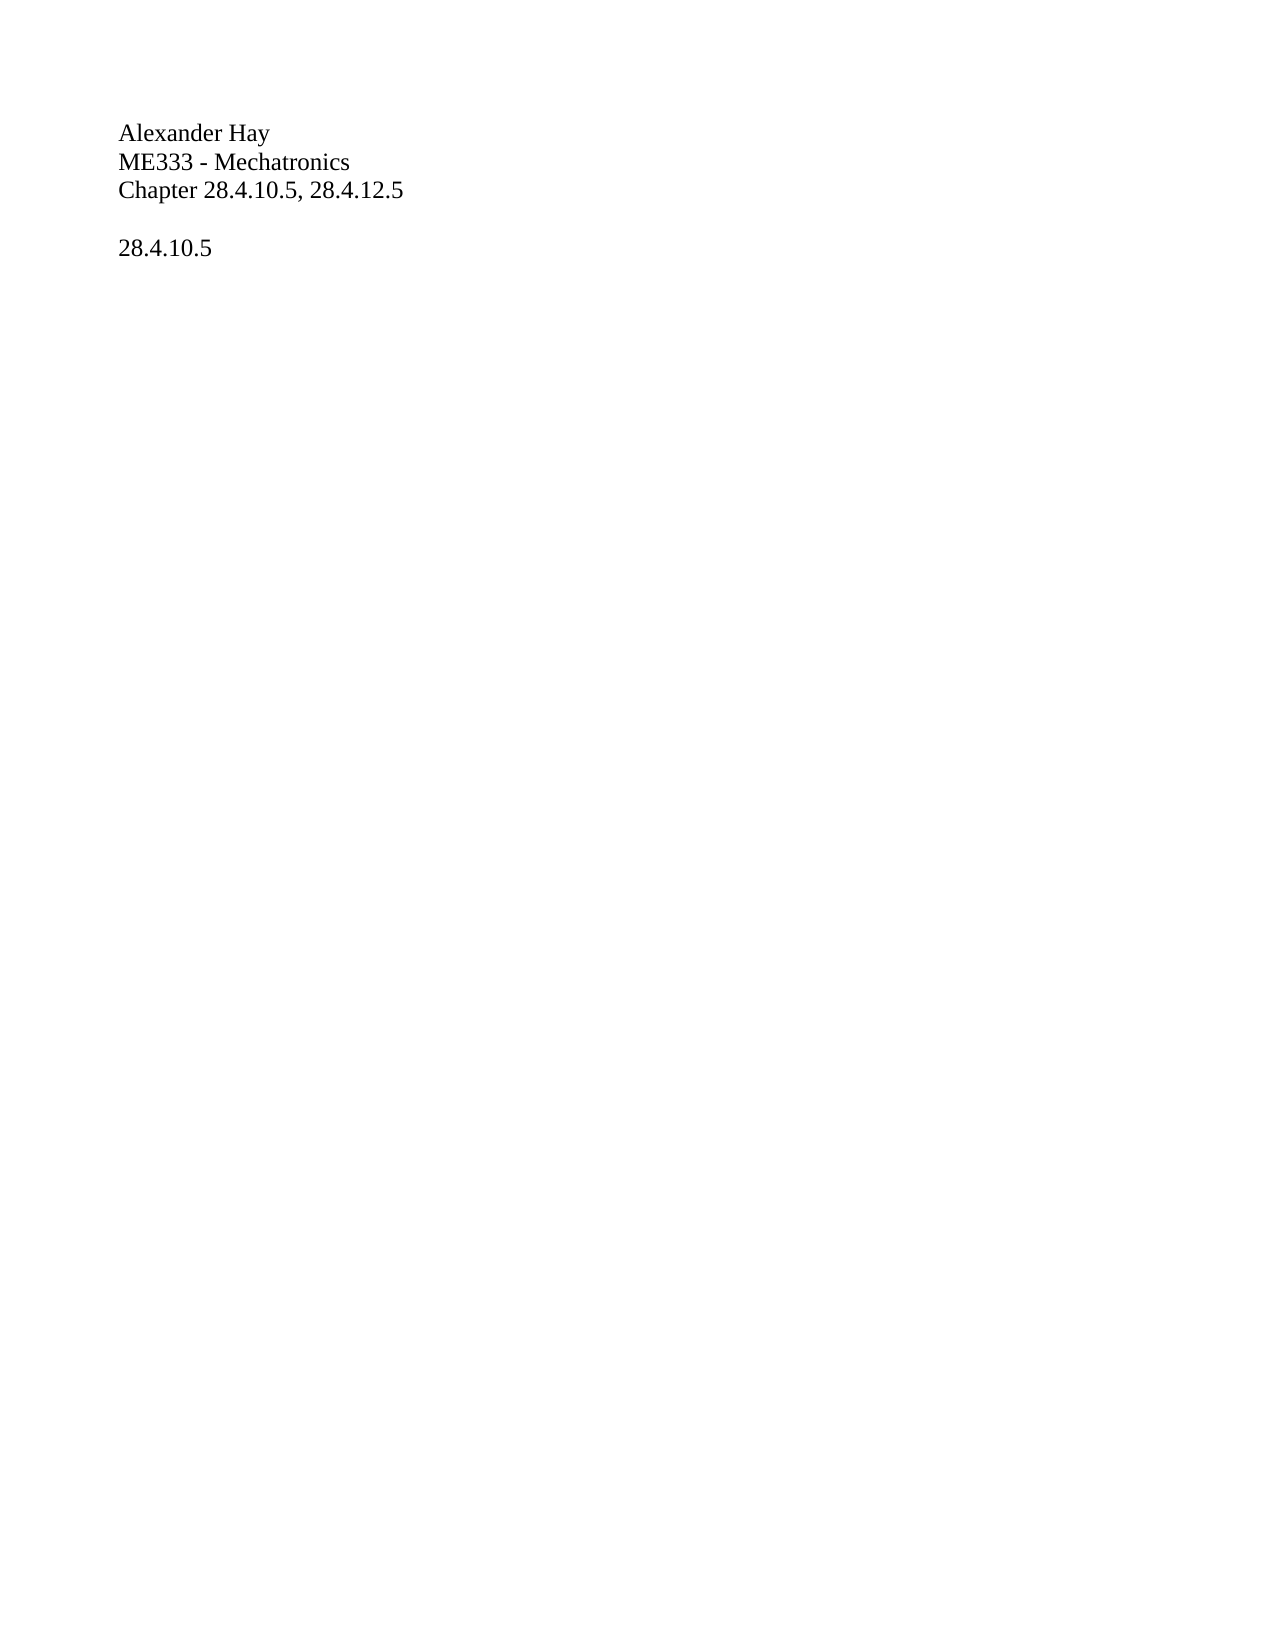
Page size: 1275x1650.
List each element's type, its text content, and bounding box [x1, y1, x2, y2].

text 28.4.10.5 [118, 233, 1157, 262]
text Alexander Hay [118, 118, 1157, 147]
text ME333 - Mechatronics [118, 147, 1157, 176]
text Chapter 28.4.10.5, 28.4.12.5 [118, 176, 1157, 204]
